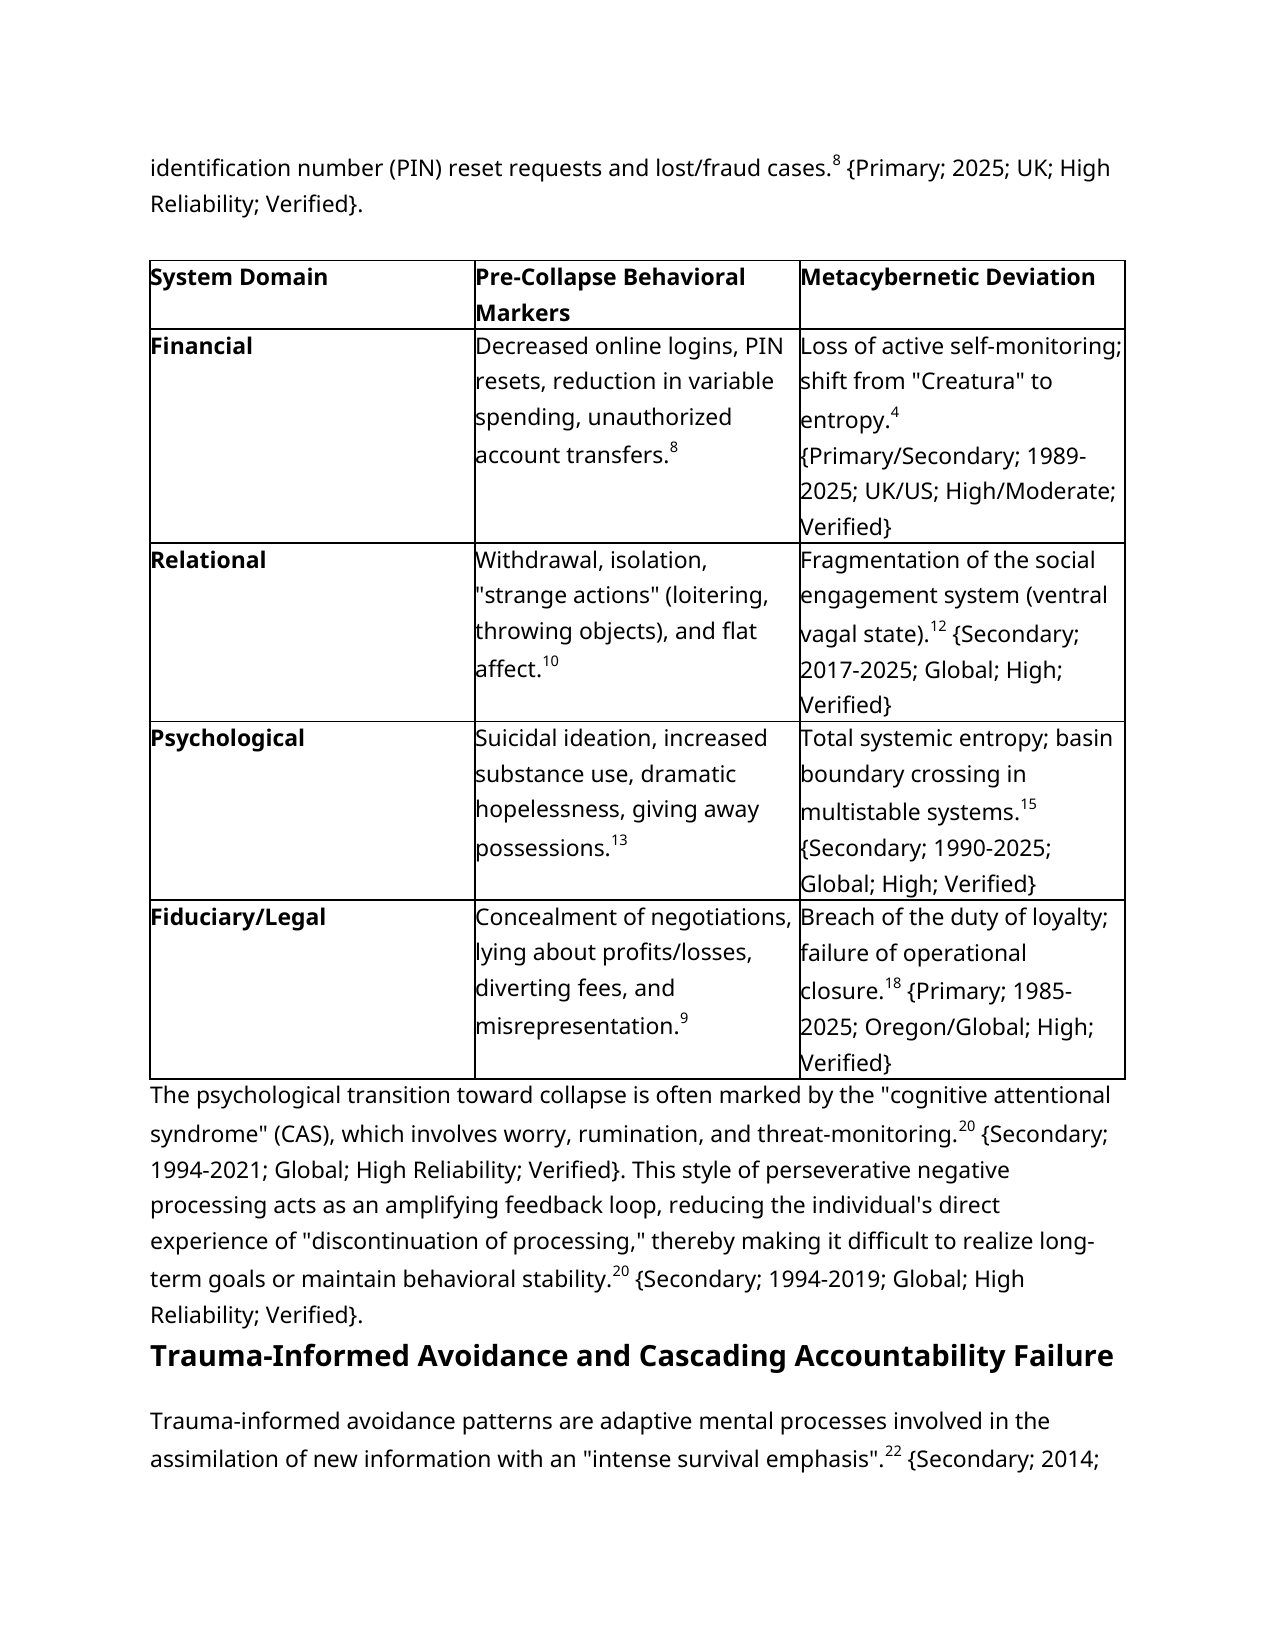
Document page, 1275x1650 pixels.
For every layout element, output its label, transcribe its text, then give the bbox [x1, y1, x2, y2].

table_cell Suicidal ideation, increased substance use, dramatic hopelessness, giving away possessions.13 [476, 722, 799, 899]
table_cell Decreased online logins, PIN resets, reduction in variable spending, unauthorized account transfers.8 [476, 330, 799, 542]
table_cell Relational [151, 544, 474, 721]
table_cell Fragmentation of the social engagement system (ventral vagal state).12 {Secondary; 2017-2025; Global; High; Verified} [801, 544, 1124, 721]
table_cell Total systemic entropy; basin boundary crossing in multistable systems.15 {Secondary; 1990-2025; Global; High; Verified} [801, 722, 1124, 899]
table_header Pre-Collapse Behavioral Markers [476, 261, 799, 328]
table_cell Withdrawal, isolation, "strange actions" (loitering, throwing objects), and flat affect.10 [476, 544, 799, 721]
table_cell Psychological [151, 722, 474, 899]
table_cell Concealment of negotiations, lying about profits/losses, diverting fees, and misrepresentation.9 [476, 901, 799, 1078]
table_cell Fiduciary/Legal [151, 901, 474, 1078]
text identification number (PIN) reset requests and lost/fraud cases.8 {Primary; 2025; UK; High Reliability; Verified}. [150, 150, 1125, 220]
table_cell Breach of the duty of loyalty; failure of operational closure.18 {Primary; 1985-2025; Oregon/Global; High; Verified} [801, 901, 1124, 1078]
text Trauma-informed avoidance patterns are adaptive mental processes involved in the assimilation of new information with an "intense survival emphasis".22 {Secondary; 2014; [150, 1405, 1125, 1475]
table_header System Domain [151, 261, 474, 328]
table_cell Financial [151, 330, 474, 542]
text The psychological transition toward collapse is often marked by the "cognitive attentional syndrome" (CAS), which involves worry, rumination, and threat-monitoring.20 {Secondary; 1994-2021; Global; High Reliability; Verified}. This style of perseverative negative processing acts as an amplifying feedback loop, reducing the individual's direct experience of "discontinuation of processing," thereby making it difficult to realize long-term goals or maintain behavioral stability.20 {Secondary; 1994-2019; Global; High Reliability; Verified}. [150, 1080, 1125, 1331]
table_cell Loss of active self-monitoring; shift from "Creatura" to entropy.4 {Primary/Secondary; 1989-2025; UK/US; High/Moderate; Verified} [801, 330, 1124, 542]
table_header Metacybernetic Deviation [801, 261, 1124, 328]
subtitle Trauma-Informed Avoidance and Cascading Accountability Failure [150, 1335, 1125, 1375]
